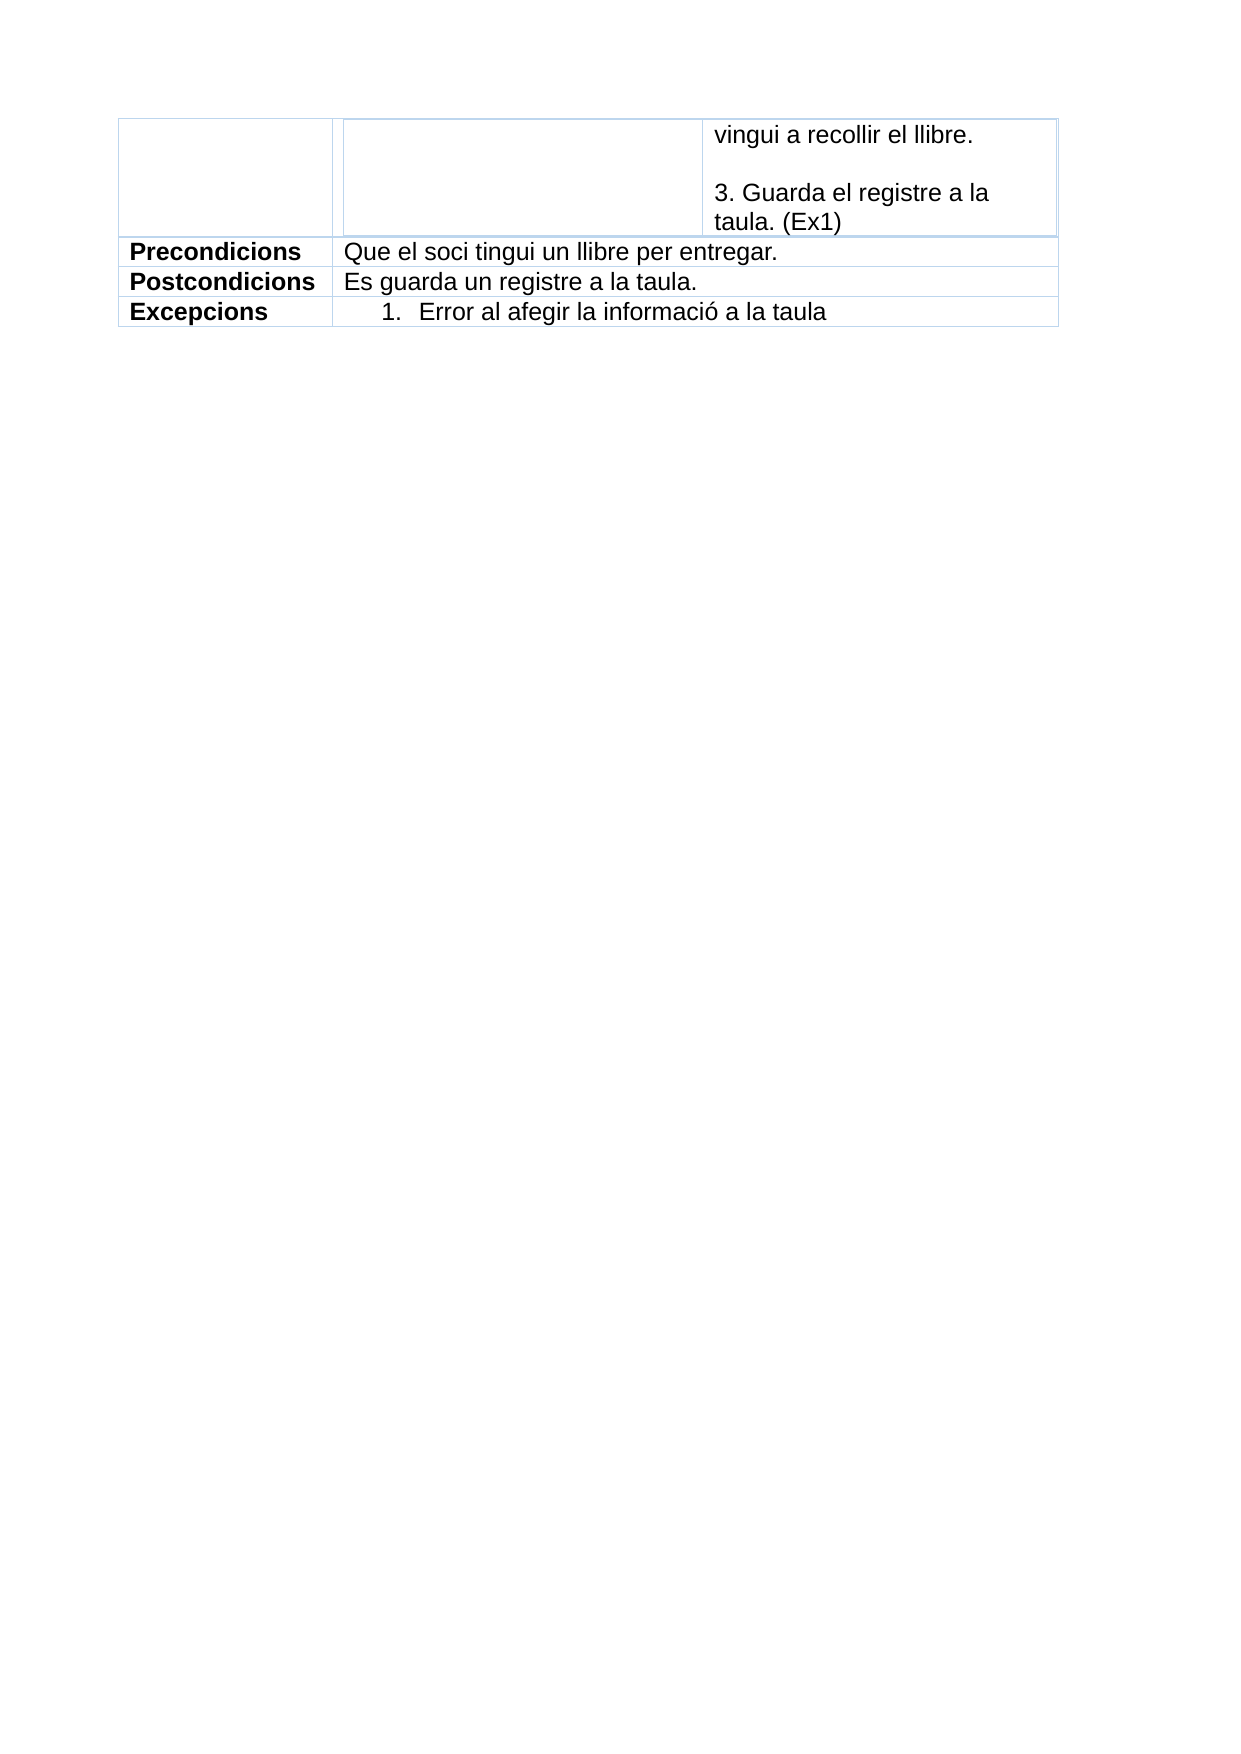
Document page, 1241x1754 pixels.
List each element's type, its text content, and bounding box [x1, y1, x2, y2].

table_cell Excepcions [119, 297, 332, 326]
table_cell [344, 120, 702, 235]
table_cell [119, 119, 332, 236]
table_cell Es guarda un registre a la taula. [333, 267, 1058, 296]
table_cell vingui a recollir el llibre. 3. Guarda el registre a la taula. (Ex1) [703, 120, 1056, 235]
table_cell Error al afegir la informació a la taula [333, 297, 1058, 326]
table_cell [333, 119, 343, 236]
table_cell Postcondicions [119, 267, 332, 296]
table_cell Que el soci tingui un llibre per entregar. [333, 238, 1058, 266]
table_cell Precondicions [119, 238, 332, 266]
